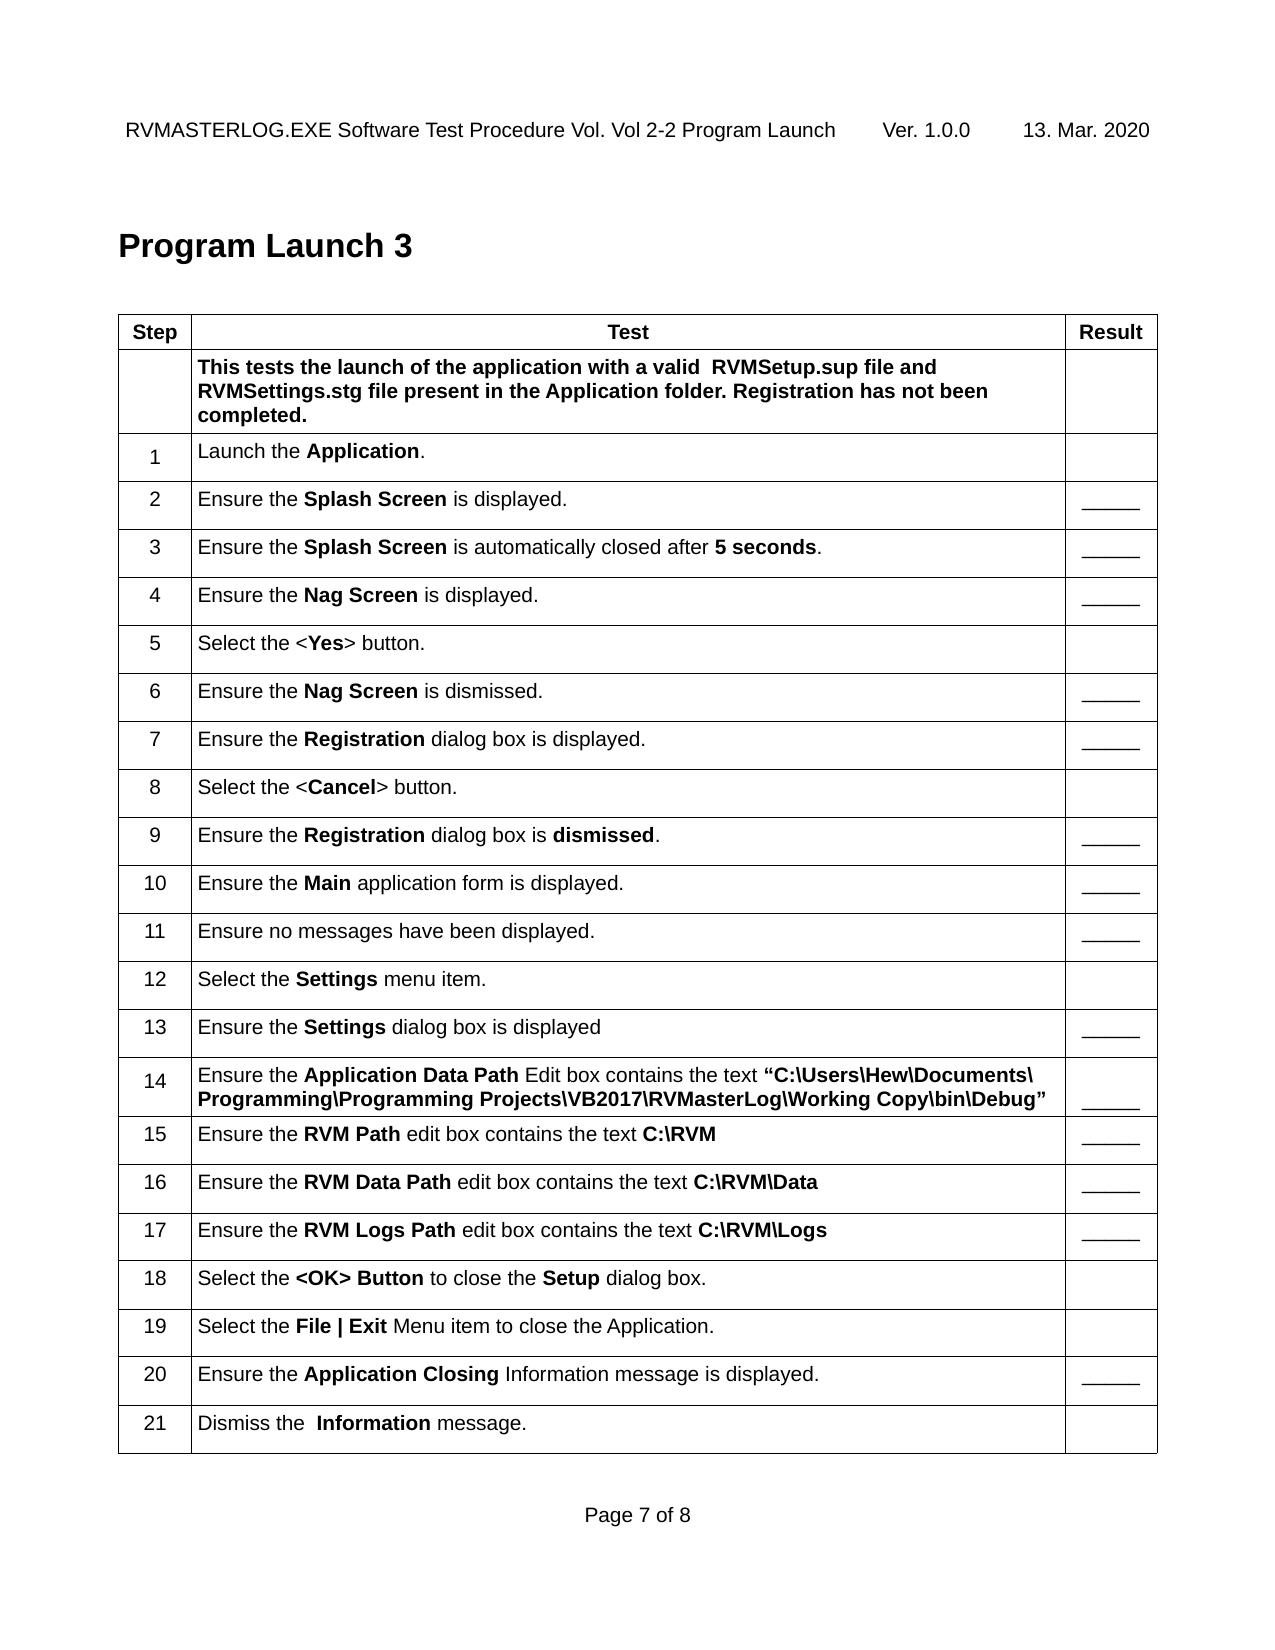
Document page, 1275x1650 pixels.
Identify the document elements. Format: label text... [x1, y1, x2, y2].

table_cell Ensure the Settings dialog box is displayed [192, 1010, 1065, 1057]
table_cell 8 [119, 770, 191, 817]
table_cell _____ [1066, 866, 1157, 913]
table_cell _____ [1066, 482, 1157, 529]
table_cell Ensure the Registration dialog box is displayed. [192, 722, 1065, 769]
table_cell _____ [1066, 1058, 1157, 1116]
table_cell 3 [119, 530, 191, 577]
table_cell _____ [1066, 674, 1157, 721]
table_cell 9 [119, 818, 191, 865]
table_cell 6 [119, 674, 191, 721]
table_cell 15 [119, 1117, 191, 1164]
table_cell [1066, 1261, 1157, 1308]
table_cell Ensure the Registration dialog box is dismissed. [192, 818, 1065, 865]
table_cell 10 [119, 866, 191, 913]
table_cell Ensure the Splash Screen is displayed. [192, 482, 1065, 529]
table_cell Select the <Yes> button. [192, 626, 1065, 673]
table_cell 19 [119, 1310, 191, 1356]
table_cell _____ [1066, 914, 1157, 961]
table_cell _____ [1066, 1010, 1157, 1057]
table_cell 2 [119, 482, 191, 529]
table_cell _____ [1066, 722, 1157, 769]
table_cell Ensure no messages have been displayed. [192, 914, 1065, 961]
table_cell 18 [119, 1261, 191, 1308]
table_cell 13 [119, 1010, 191, 1057]
table_cell Ensure the Application Data Path Edit box contains the text “C:\Users\Hew\Documents\Programming\Programming Projects\VB2017\RVMasterLog\Working Copy\bin\Debug” [192, 1058, 1065, 1116]
table_cell [1066, 434, 1157, 481]
table_cell Ensure the RVM Data Path edit box contains the text C:\RVM\Data [192, 1165, 1065, 1212]
table_cell _____ [1066, 1117, 1157, 1164]
table_cell Ensure the Nag Screen is displayed. [192, 578, 1065, 625]
table_header Test [192, 315, 1065, 349]
table_cell Ensure the RVM Path edit box contains the text C:\RVM [192, 1117, 1065, 1164]
table_cell Ensure the Application Closing Information message is displayed. [192, 1357, 1065, 1404]
table_cell [1066, 1310, 1157, 1356]
table_cell Select the File | Exit Menu item to close the Application. [192, 1310, 1065, 1356]
table_cell Ensure the Main application form is displayed. [192, 866, 1065, 913]
table_cell _____ [1066, 1357, 1157, 1404]
table_cell _____ [1066, 818, 1157, 865]
table_cell 4 [119, 578, 191, 625]
table_cell _____ [1066, 1214, 1157, 1260]
table_cell 7 [119, 722, 191, 769]
table_cell 12 [119, 962, 191, 1009]
table_cell 20 [119, 1357, 191, 1404]
table_cell 16 [119, 1165, 191, 1212]
table_header Step [119, 315, 191, 349]
table_cell [1066, 626, 1157, 673]
table_cell Launch the Application. [192, 434, 1065, 481]
subtitle Program Launch 3 [118, 226, 1157, 265]
table_cell 21 [119, 1406, 191, 1452]
table_cell Select the Settings menu item. [192, 962, 1065, 1009]
table_cell [119, 350, 191, 433]
table_cell _____ [1066, 578, 1157, 625]
table_cell [1066, 350, 1157, 433]
table_cell _____ [1066, 1165, 1157, 1212]
table_cell Dismiss the Information message. [192, 1406, 1065, 1452]
table_cell 17 [119, 1214, 191, 1260]
table_cell [1066, 962, 1157, 1009]
table_cell Select the <Cancel> button. [192, 770, 1065, 817]
table_header Result [1066, 315, 1157, 349]
table_cell 1 [119, 434, 191, 481]
table_cell [1066, 1406, 1157, 1452]
table_cell Select the <OK> Button to close the Setup dialog box. [192, 1261, 1065, 1308]
table_cell _____ [1066, 530, 1157, 577]
table_cell 5 [119, 626, 191, 673]
table_cell Ensure the Splash Screen is automatically closed after 5 seconds. [192, 530, 1065, 577]
table_cell This tests the launch of the application with a valid RVMSetup.sup file and RVMSettings.stg file present in the Application folder. Registration has not been completed. [192, 350, 1065, 433]
table_cell Ensure the RVM Logs Path edit box contains the text C:\RVM\Logs [192, 1214, 1065, 1260]
table_cell 14 [119, 1058, 191, 1116]
table_cell Ensure the Nag Screen is dismissed. [192, 674, 1065, 721]
table_cell 11 [119, 914, 191, 961]
table_cell [1066, 770, 1157, 817]
